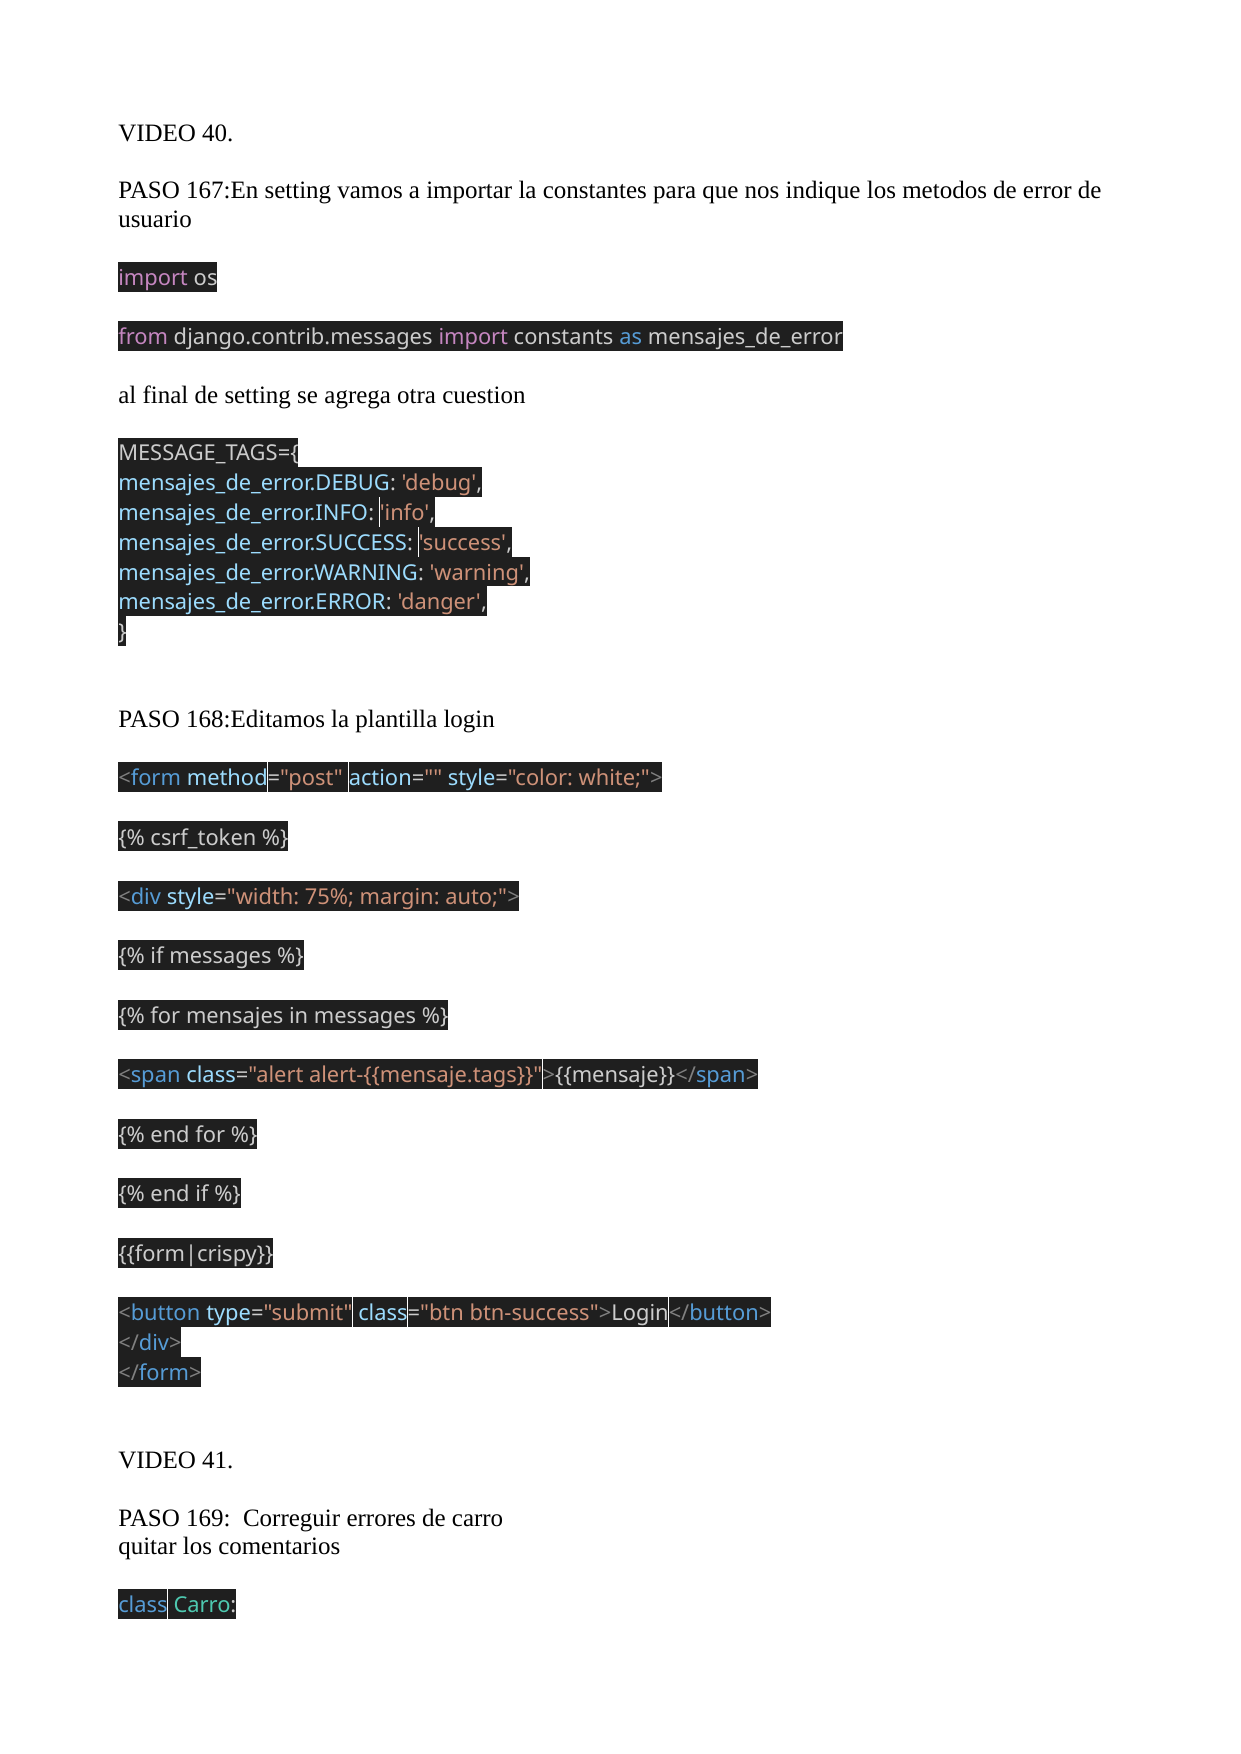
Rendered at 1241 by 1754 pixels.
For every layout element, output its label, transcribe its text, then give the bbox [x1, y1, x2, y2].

text <button type="submit" class="btn btn-success">Login</button> [118, 1297, 1122, 1327]
text from django.contrib.messages import constants as mensajes_de_error [118, 321, 1122, 351]
text class Carro: [118, 1589, 1122, 1619]
text MESSAGE_TAGS={ [118, 437, 1122, 467]
text {% for mensajes in messages %} [118, 1000, 1122, 1030]
text PASO 169: Correguir errores de carro [118, 1503, 1122, 1531]
text PASO 167:En setting vamos a importar la constantes para que nos indique los metodos de error de usuario [118, 176, 1122, 233]
text mensajes_de_error.INFO: 'info', [118, 497, 1122, 527]
text <div style="width: 75%; margin: auto;"> [118, 881, 1122, 911]
text <form method="post" action="" style="color: white;"> [118, 762, 1122, 792]
text } [118, 616, 1122, 646]
text {{form|crispy}} [118, 1238, 1122, 1268]
text mensajes_de_error.DEBUG: 'debug', [118, 467, 1122, 497]
text mensajes_de_error.WARNING: 'warning', [118, 557, 1122, 586]
text <span class="alert alert-{{mensaje.tags}}">{{mensaje}}</span> [118, 1059, 1122, 1089]
text {% if messages %} [118, 940, 1122, 970]
text {% end for %} [118, 1119, 1122, 1149]
text </form> [118, 1357, 1122, 1387]
text VIDEO 40. [118, 118, 1122, 147]
text mensajes_de_error.ERROR: 'danger', [118, 586, 1122, 616]
text </div> [118, 1327, 1122, 1357]
text import os [118, 262, 1122, 292]
text mensajes_de_error.SUCCESS: 'success', [118, 527, 1122, 557]
text {% csrf_token %} [118, 821, 1122, 851]
text PASO 168:Editamos la plantilla login [118, 704, 1122, 733]
text quitar los comentarios [118, 1531, 1122, 1560]
text {% end if %} [118, 1178, 1122, 1208]
text VIDEO 41. [118, 1445, 1122, 1474]
text al final de setting se agrega otra cuestion [118, 380, 1122, 409]
